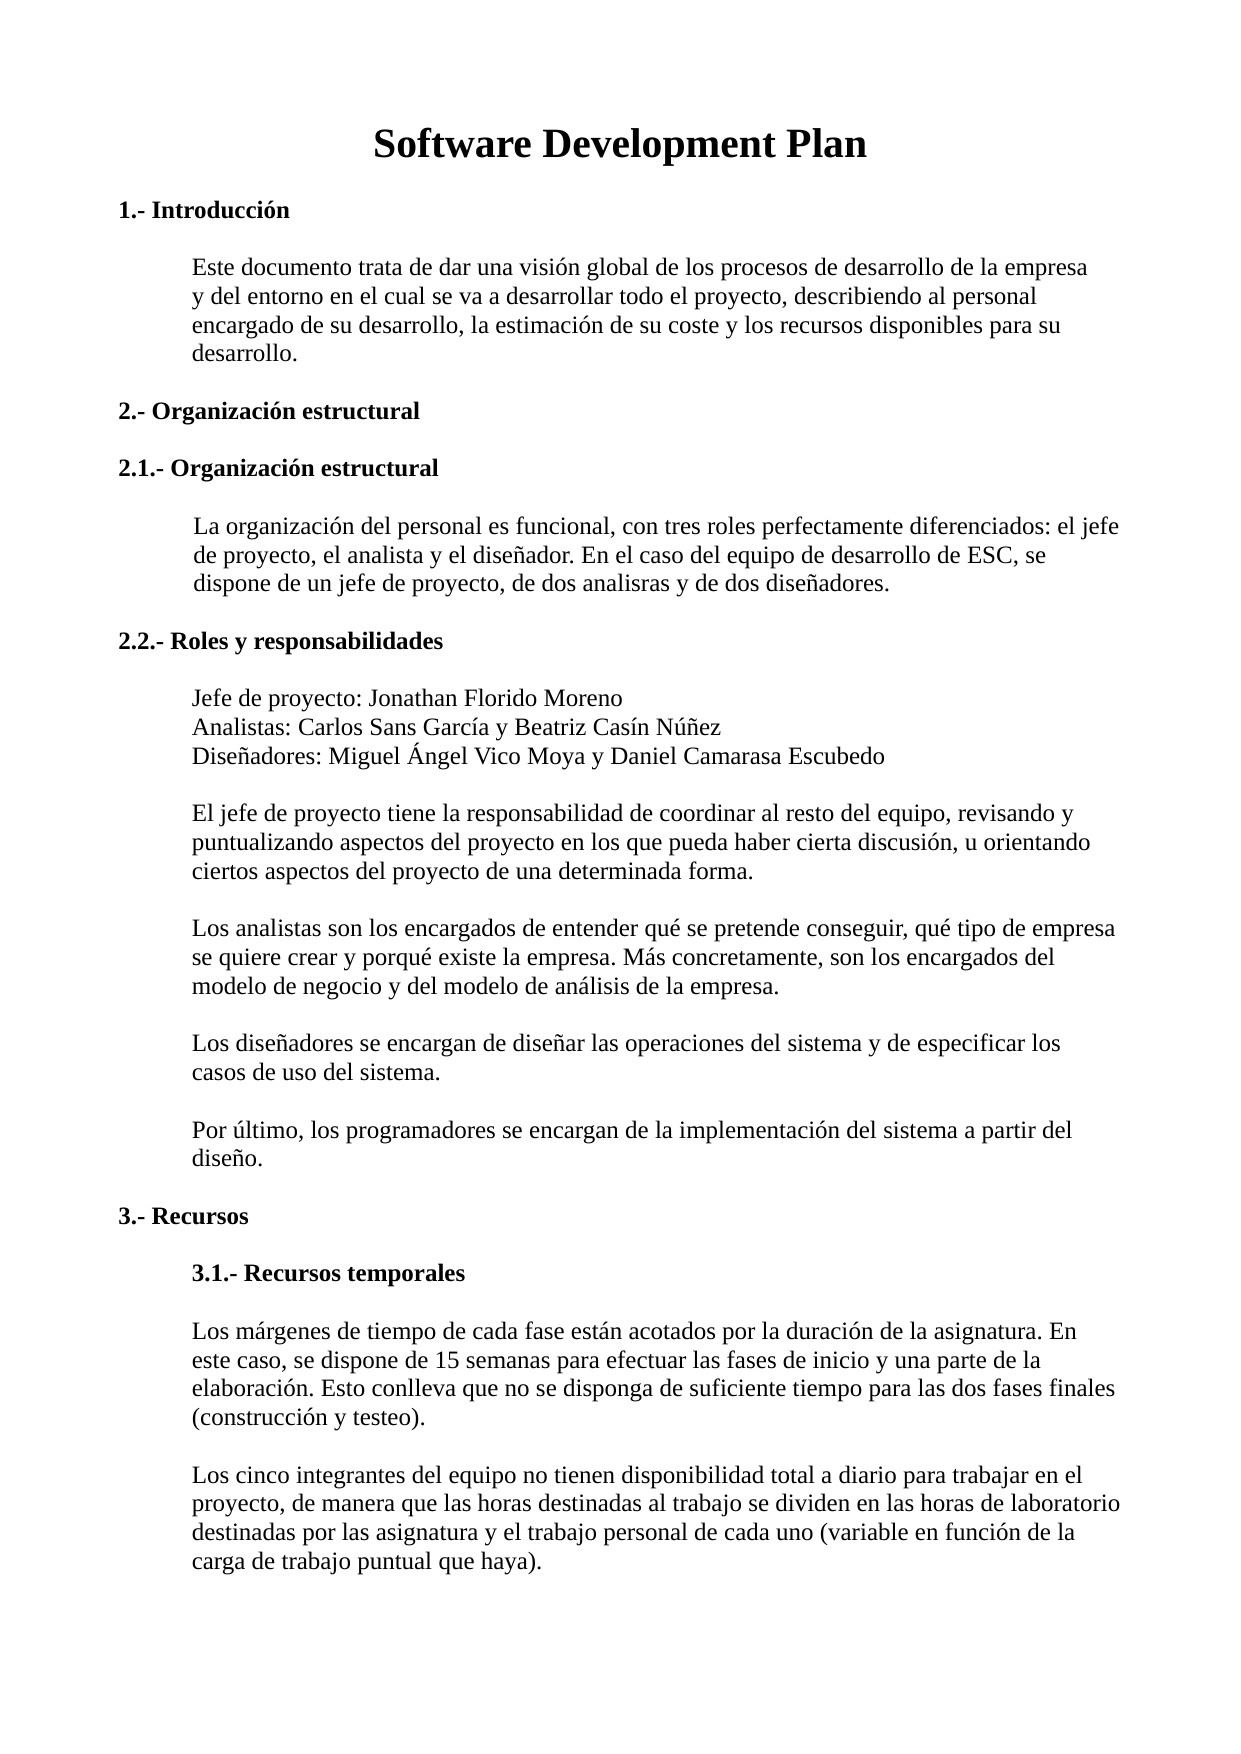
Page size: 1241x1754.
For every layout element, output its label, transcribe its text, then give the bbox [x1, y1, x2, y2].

text Jefe de proyecto: Jonathan Florido Moreno Analistas: Carlos Sans García y Beatriz Casín Núñez Diseñadores: Miguel Ángel Vico Moya y Daniel Camarasa Escubedo [118, 683, 1122, 770]
text casos de uso del sistema. [118, 1057, 1122, 1086]
text encargado de su desarrollo, la estimación de su coste y los recursos disponibles para su [118, 310, 1122, 338]
text Los diseñadores se encargan de diseñar las operaciones del sistema y de especificar los [118, 1028, 1122, 1057]
text ciertos aspectos del proyecto de una determinada forma. [118, 856, 1122, 885]
text desarrollo. [118, 338, 1122, 367]
text diseño. [118, 1143, 1122, 1172]
text modelo de negocio y del modelo de análisis de la empresa. [118, 971, 1122, 1000]
text 3.- Recursos 3.1.- Recursos temporales Los márgenes de tiempo de cada fase están acotados por la duración de la asignatura. En este caso, se dispone de 15 semanas para efectuar las fases de inicio y una parte de la elaboración. Esto conlleva que no se disponga de suficiente tiempo para las dos fases finales (construcción y testeo). Los cinco integrantes del equipo no tienen disponibilidad total a diario para trabajar en el proyecto, de manera que las horas destinadas al trabajo se dividen en las horas de laboratorio destinadas por las asignatura y el trabajo personal de cada uno (variable en función de la carga de trabajo puntual que haya). [118, 1201, 1122, 1632]
text se quiere crear y porqué existe la empresa. Más concretamente, son los encargados del [118, 942, 1122, 971]
text Por último, los programadores se encargan de la implementación del sistema a partir del [118, 1115, 1122, 1143]
text Los analistas son los encargados de entender qué se pretende conseguir, qué tipo de empresa [118, 913, 1122, 942]
text puntualizando aspectos del proyecto en los que pueda haber cierta discusión, u orientando [118, 827, 1122, 856]
text El jefe de proyecto tiene la responsabilidad de coordinar al resto del equipo, revisando y [118, 798, 1122, 827]
subtitle 2.1.- Organización estructural [118, 453, 1122, 482]
text La organización del personal es funcional, con tres roles perfectamente diferenciados: el jefe de proyecto, el analista y el diseñador. En el caso del equipo de desarrollo de ESC, se dispone de un jefe de proyecto, de dos analisras y de dos diseñadores. [193, 511, 1122, 597]
subtitle 1.- Introducción [118, 195, 1122, 223]
subtitle 2.2.- Roles y responsabilidades [118, 626, 1122, 655]
text Este documento trata de dar una visión global de los procesos de desarrollo de la empresa [118, 252, 1122, 281]
text y del entorno en el cual se va a desarrollar todo el proyecto, describiendo al personal [118, 281, 1122, 310]
subtitle 2.- Organización estructural [118, 396, 1122, 425]
title Software Development Plan [118, 118, 1122, 166]
